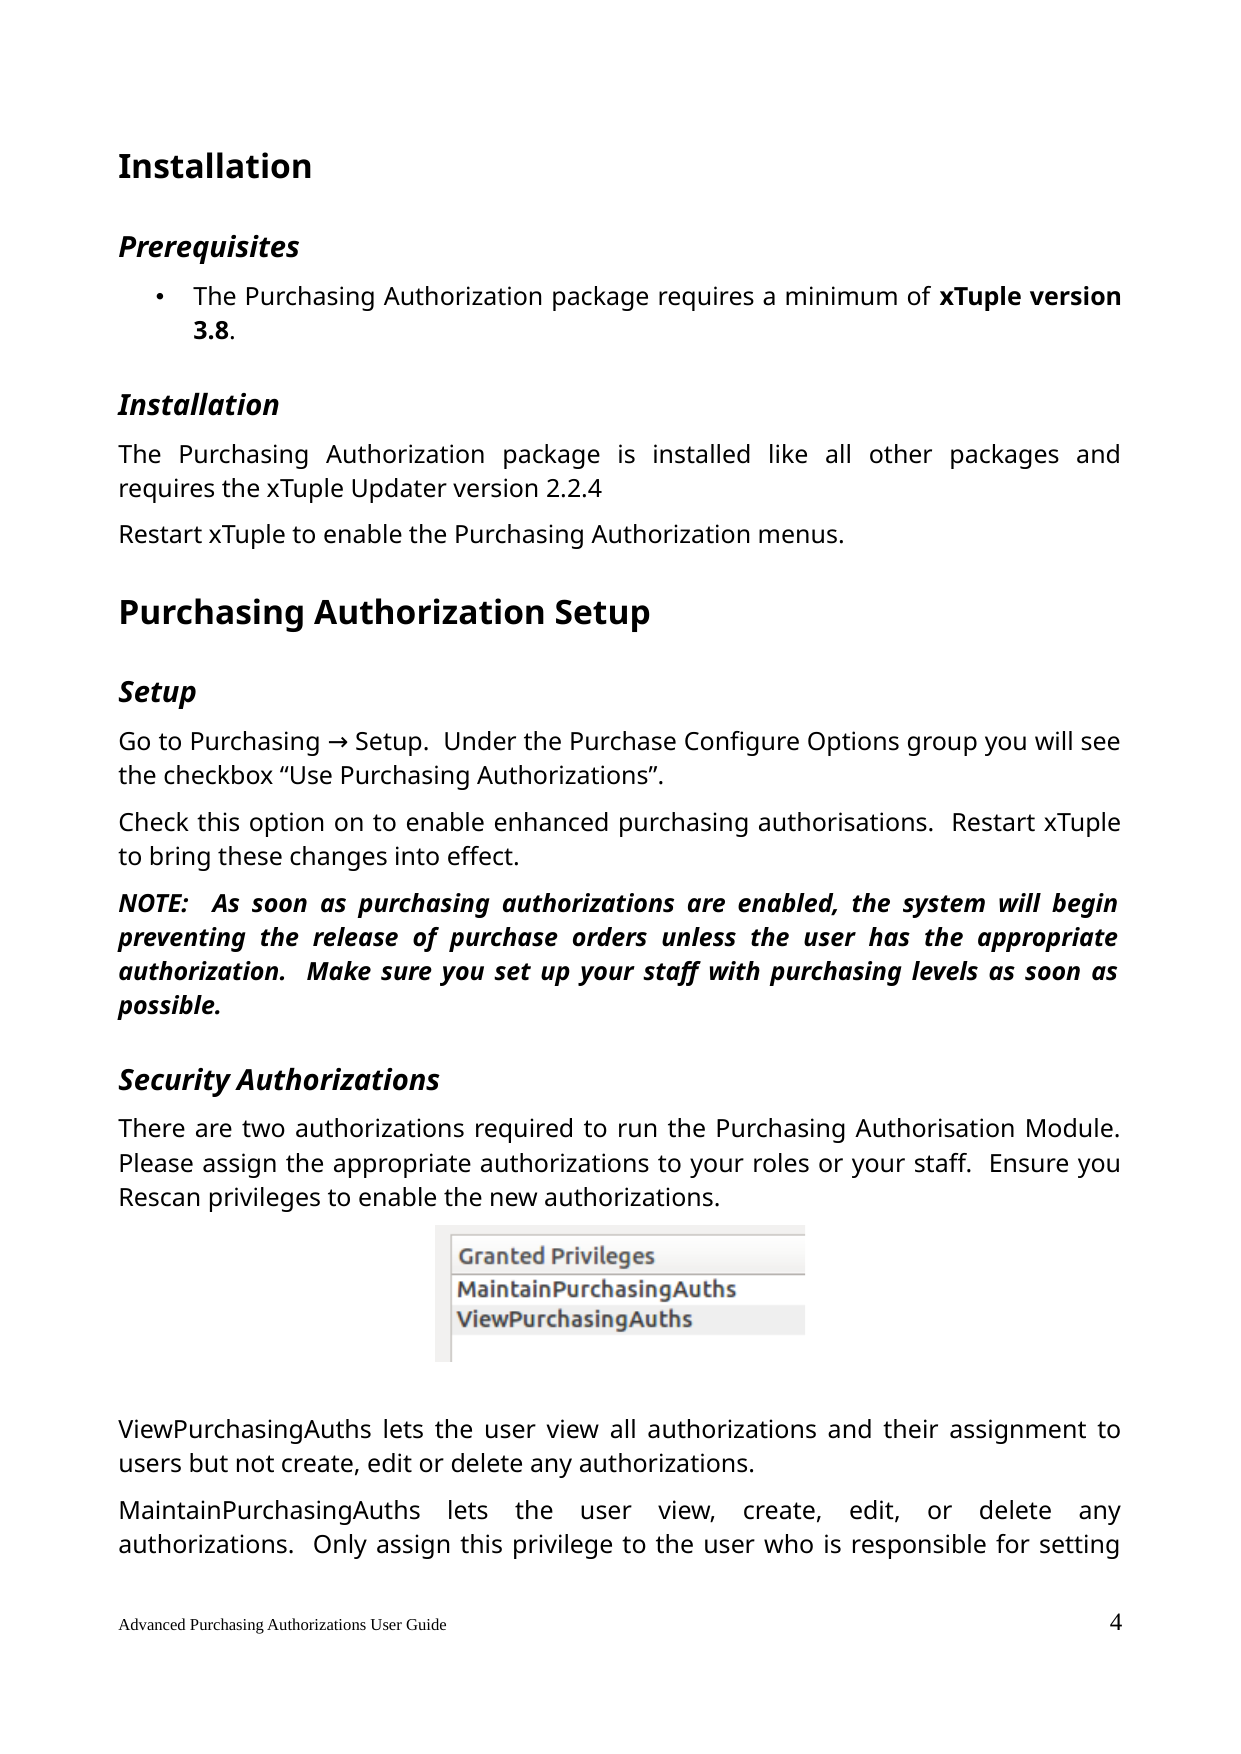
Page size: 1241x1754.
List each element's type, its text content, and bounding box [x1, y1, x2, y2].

subtitle Setup [118, 672, 1122, 711]
text The Purchasing Authorization package is installed like all other packages and requires the xTuple Updater version 2.2.4 [118, 436, 1122, 504]
subtitle Security Authorizations [118, 1059, 1122, 1099]
text There are two authorizations required to run the Purchasing Authorisation Module. Please assign the appropriate authorizations to your roles or your staff. Ensure you Rescan privileges to enable the new authorizations. [118, 1111, 1122, 1213]
list The Purchasing Authorization package requires a minimum of xTuple version 3.8. [156, 278, 1122, 347]
text MaintainPurchasingAuths lets the user view, create, edit, or delete any authorizations. Only assign this privilege to the user who is responsible for setting [118, 1493, 1122, 1561]
subtitle Installation [118, 143, 1122, 189]
picture [435, 1225, 806, 1362]
text NOTE: As soon as purchasing authorizations are enabled, the system will begin preventing the release of purchase orders unless the user has the appropriate authorization. Make sure you set up your staff with purchasing levels as soon as possible. [118, 885, 1122, 1021]
text ViewPurchasingAuths lets the user view all authorizations and their assignment to users but not create, edit or delete any authorizations. [118, 1412, 1122, 1480]
subtitle Purchasing Authorization Setup [118, 588, 1122, 634]
subtitle Installation [118, 384, 1122, 424]
subtitle Prerequisites [118, 226, 1122, 266]
text Restart xTuple to enable the Purchasing Authorization menus. [118, 517, 1122, 551]
text Check this option on to enable enhanced purchasing authorisations. Restart xTuple to bring these changes into effect. [118, 804, 1122, 873]
text Go to Purchasing → Setup. Under the Purchase Configure Options group you will see the checkbox “Use Purchasing Authorizations”. [118, 724, 1122, 792]
